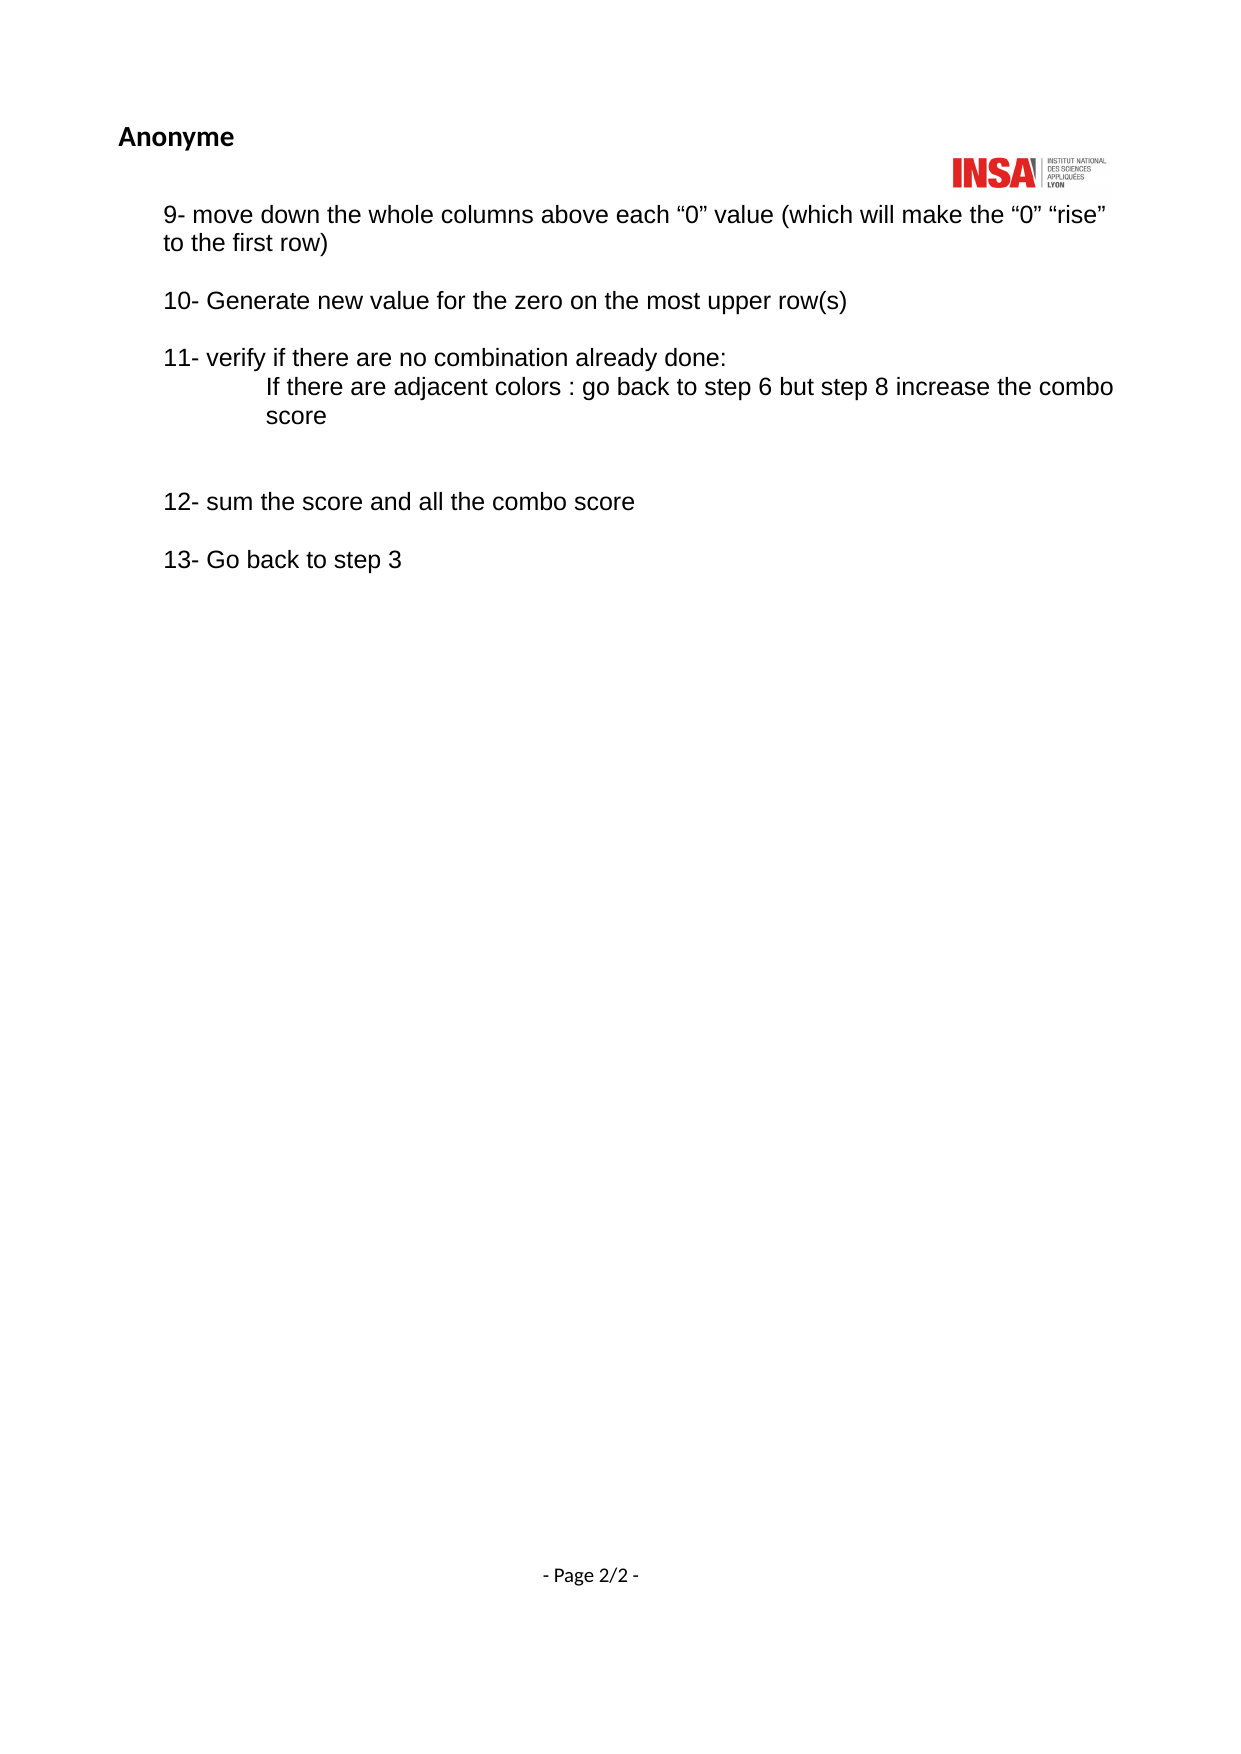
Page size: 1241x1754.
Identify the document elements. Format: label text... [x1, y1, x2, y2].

text 13- Go back to step 3 [163, 544, 1122, 573]
text 10- Generate new value for the zero on the most upper row(s) [163, 286, 1122, 314]
text 9- move down the whole columns above each “0” value (which will make the “0” “rise” to the first row) [163, 199, 1122, 257]
text 12- sum the score and all the combo score [163, 487, 1122, 516]
text 11- verify if there are no combination already done: [163, 343, 1122, 372]
text If there are adjacent colors : go back to step 6 but step 8 increase the combo score [266, 372, 1122, 429]
